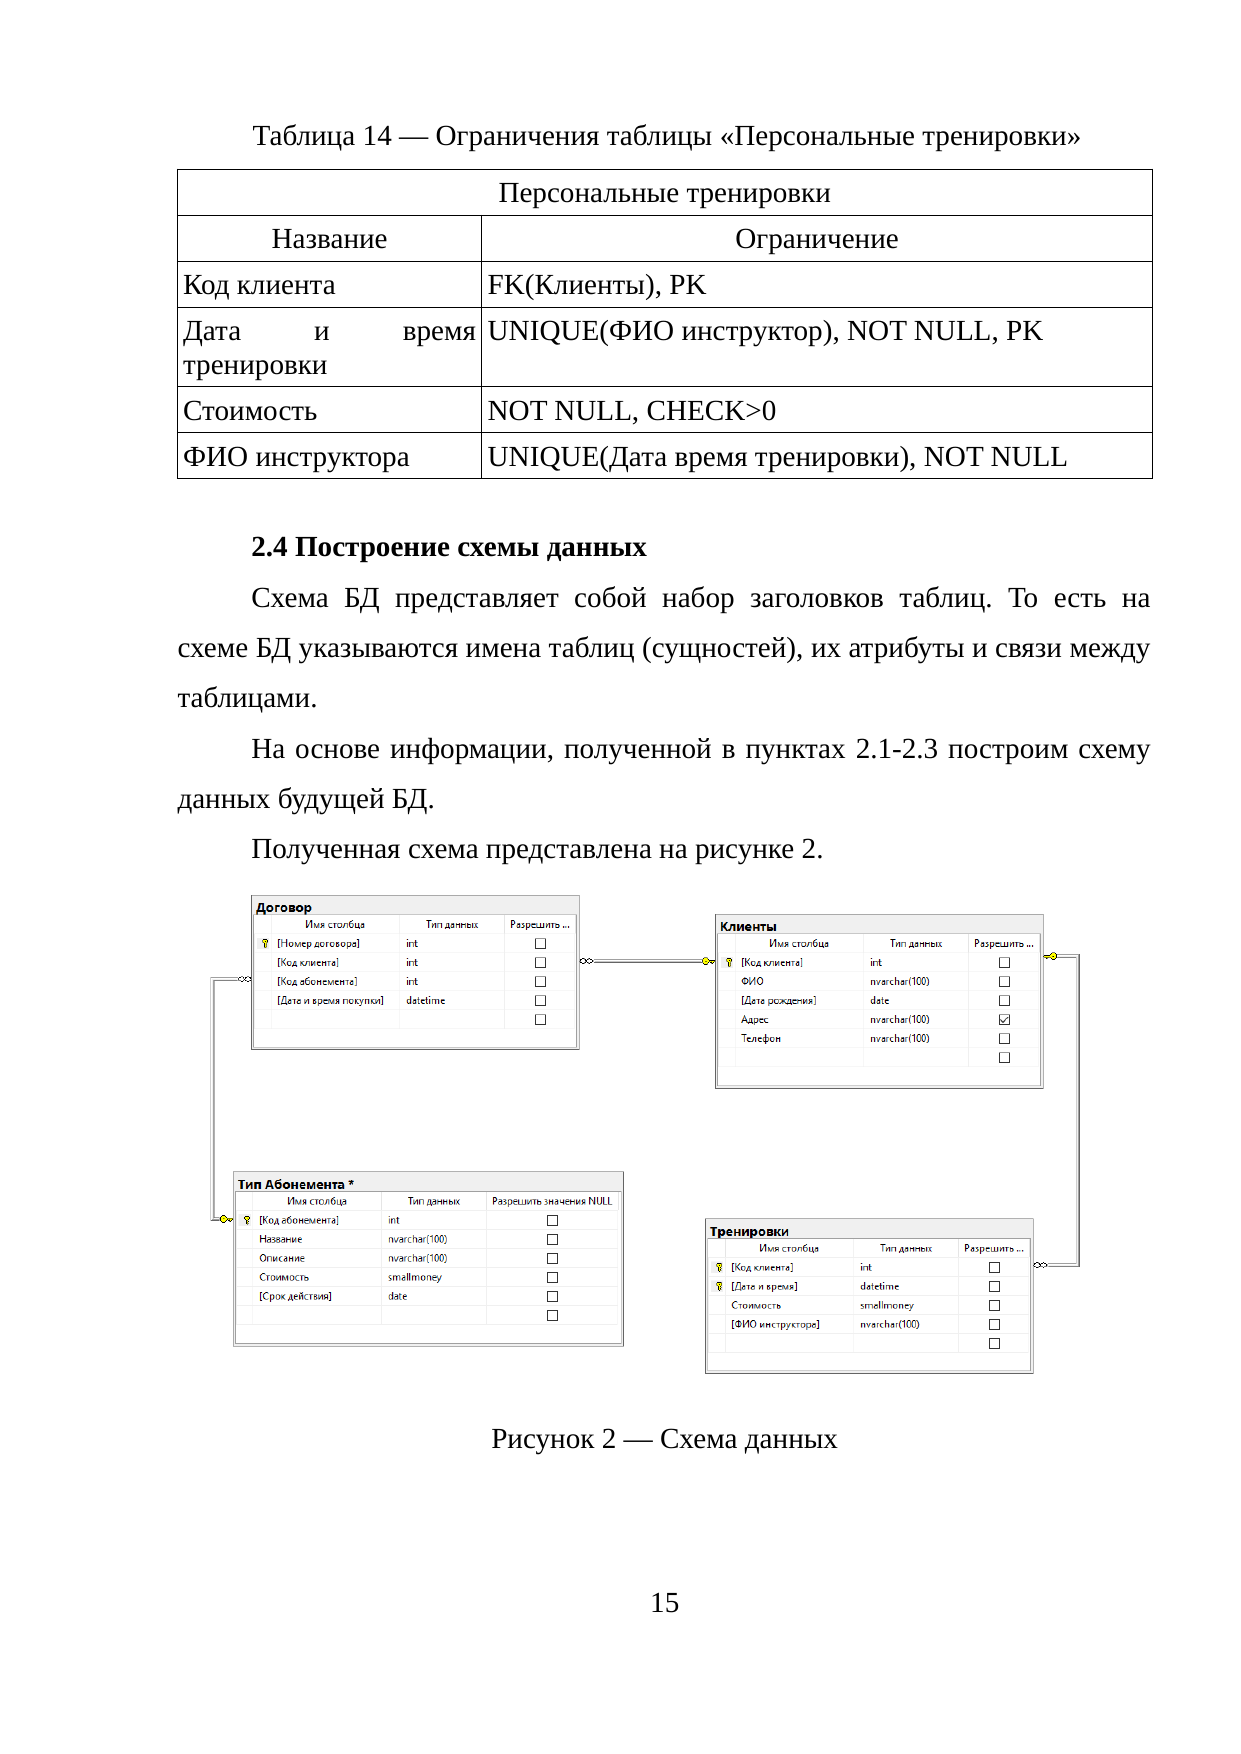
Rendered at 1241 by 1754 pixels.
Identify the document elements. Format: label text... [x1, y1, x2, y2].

table_cell Дата и время тренировки [178, 308, 481, 386]
table_header Персональные тренировки [178, 170, 1152, 214]
text Полученная схема представлена на рисунке 2. [177, 831, 1152, 865]
subtitle 2.4 Построение схемы данных [177, 529, 1152, 563]
table_cell UNIQUE(ФИО инструктор), NOT NULL, PK [482, 308, 1152, 386]
text На основе информации, полученной в пунктах 2.1-2.3 построим схему данных будущей БД. [177, 731, 1152, 815]
text Рисунок 2 — Схема данных [177, 1421, 1152, 1454]
table_cell Ограничение [482, 216, 1152, 261]
table_cell Стоимость [178, 387, 481, 432]
table_cell NOT NULL, CHECK>0 [482, 387, 1152, 432]
table_cell UNIQUE(Дата время тренировки), NOT NULL [482, 433, 1152, 478]
table_cell Название [178, 216, 481, 261]
picture [177, 881, 1152, 1404]
table_cell Код клиента [178, 262, 481, 307]
table_cell ФИО инструктора [178, 433, 481, 478]
table_cell FK(Клиенты), PK [482, 262, 1152, 307]
text Таблица 14 — Ограничения таблицы «Персональные тренировки» [177, 118, 1152, 152]
text Схема БД представляет собой набор заголовков таблиц. То есть на схеме БД указываются имена таблиц (сущностей), их атрибуты и связи между таблицами. [177, 580, 1152, 714]
